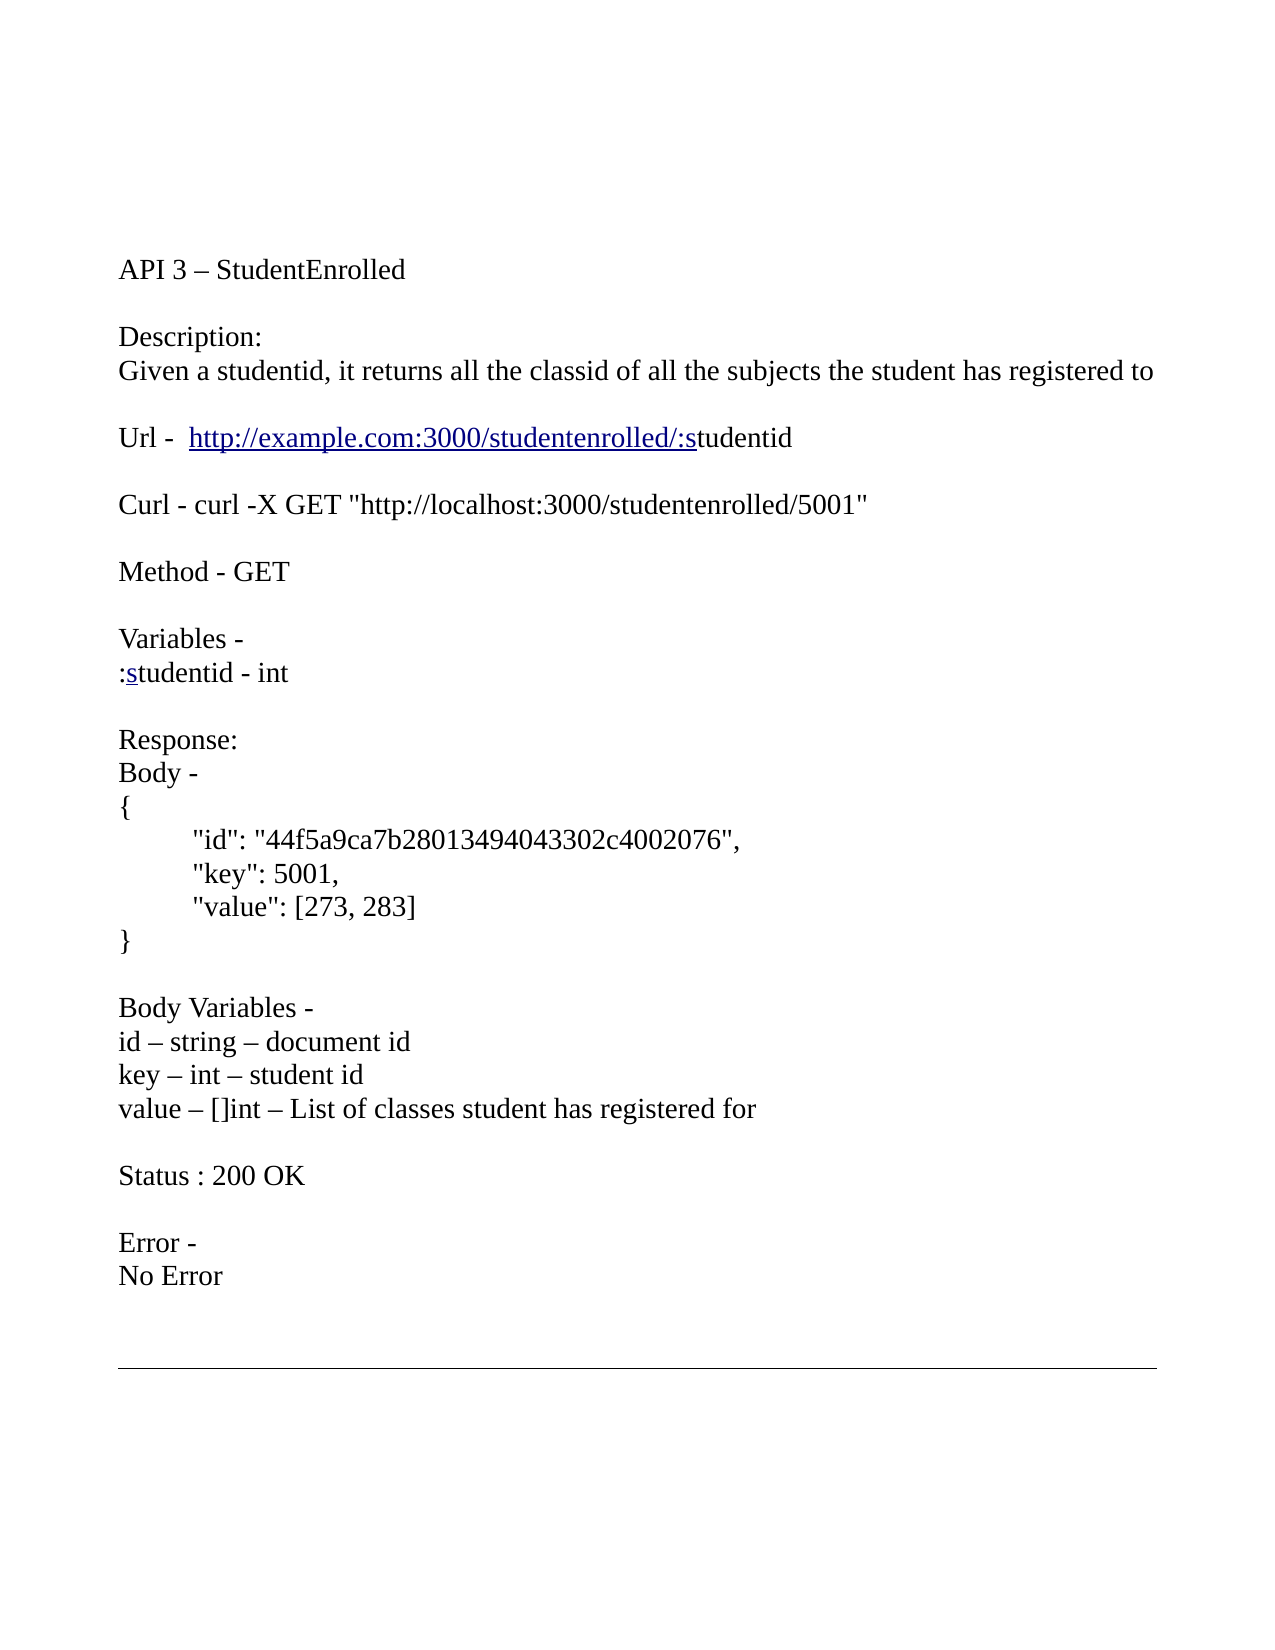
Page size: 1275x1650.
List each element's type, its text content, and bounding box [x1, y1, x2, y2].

text id – string – document id [118, 1024, 1157, 1057]
text Variables - [118, 621, 1157, 655]
text value – []int – List of classes student has registered for [118, 1091, 1157, 1124]
text key – int – student id [118, 1057, 1157, 1091]
text Method - GET [118, 554, 1157, 588]
text Status : 200 OK [118, 1158, 1157, 1191]
text Url - http://example.com:3000/studentenrolled/:studentid [118, 420, 1157, 453]
text { [118, 789, 1157, 822]
text Body Variables - [118, 990, 1157, 1024]
text :studentid - int [118, 655, 1157, 688]
text API 3 – StudentEnrolled [118, 252, 1157, 286]
text Response: [118, 722, 1157, 755]
text Description: [118, 319, 1157, 353]
text Body - [118, 755, 1157, 789]
text Error - [118, 1225, 1157, 1258]
text No Error [118, 1258, 1157, 1292]
text Curl - curl -X GET "http://localhost:3000/studentenrolled/5001" [118, 487, 1157, 521]
text "key": 5001, [118, 856, 1157, 889]
text "id": "44f5a9ca7b28013494043302c4002076", [118, 822, 1157, 856]
text "value": [273, 283] [118, 889, 1157, 923]
text Given a studentid, it returns all the classid of all the subjects the student has registered to [118, 353, 1157, 386]
text } [118, 923, 1157, 957]
